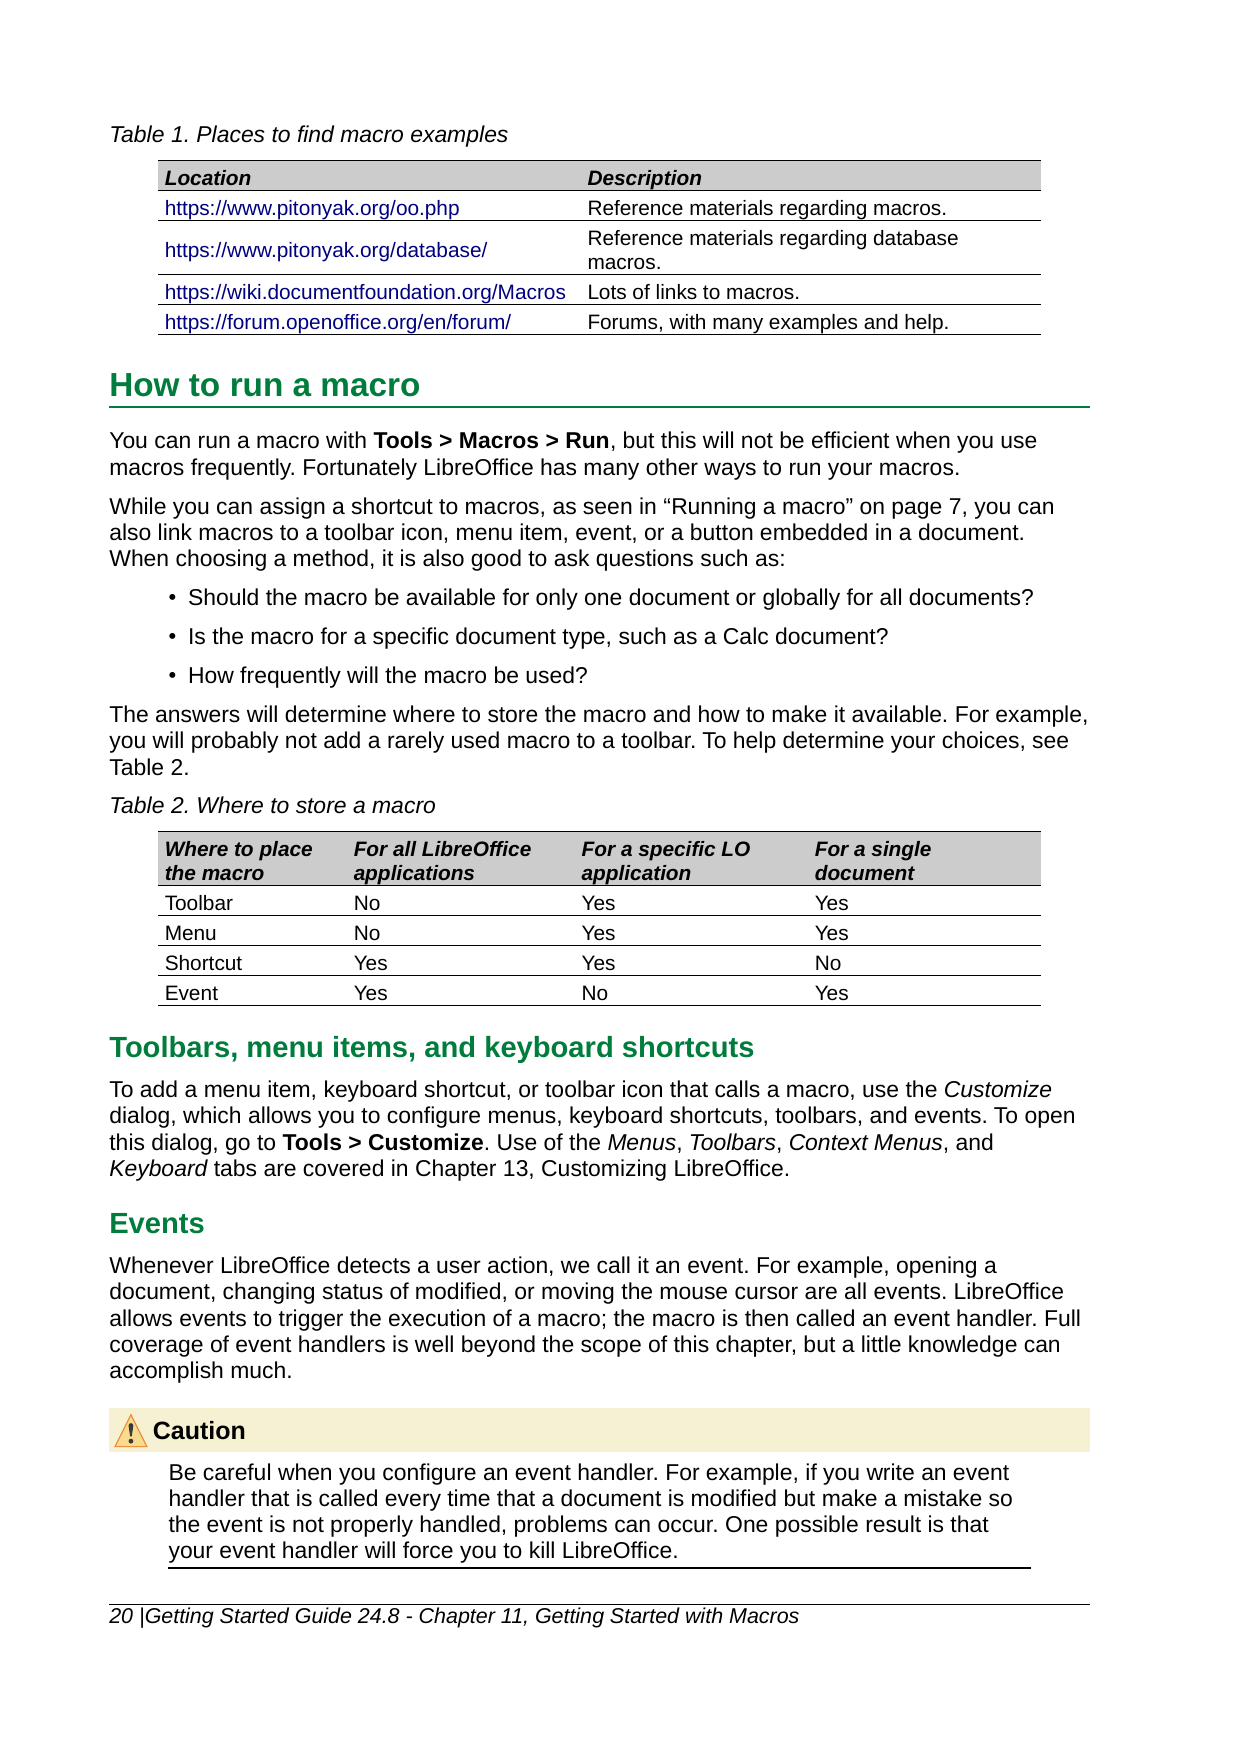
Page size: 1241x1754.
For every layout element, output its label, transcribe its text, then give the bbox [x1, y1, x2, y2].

list Is the macro for a specific document type, such as a Calc document? [168, 623, 1090, 649]
subtitle How to run a macro [109, 365, 1090, 406]
table_cell Yes [575, 946, 808, 975]
text Table 2. Where to store a macro [109, 792, 1090, 819]
list Should the macro be available for only one document or globally for all documents? [168, 584, 1090, 611]
table_cell https://wiki.documentfoundation.org/Macros [158, 275, 581, 304]
text The answers will determine where to store the macro and how to make it available. For example, you will probably not add a rarely used macro to a toolbar. To help determine your choices, see Table 2. [109, 701, 1090, 780]
table_cell Yes [347, 976, 575, 1005]
table_cell Shortcut [158, 946, 347, 975]
table_cell https://forum.openoffice.org/en/forum/ [158, 305, 581, 334]
text Whenever LibreOffice detects a user action, we call it an event. For example, opening a document, changing status of modified, or moving the mouse cursor are all events. LibreOffice allows events to trigger the execution of a macro; the macro is then called an event handler. Full coverage of event handlers is well beyond the scope of this chapter, but a little knowledge can accomplish much. [109, 1252, 1090, 1384]
list While you can assign a shortcut to macros, as seen in “Running a macro” on page 7, you can also link macros to a toolbar icon, menu item, event, or a button embedded in a document. When choosing a method, it is also good to ask questions such as: [109, 493, 1090, 572]
table_header Location [158, 161, 581, 190]
table_header For a single document [808, 832, 1041, 885]
table_cell Menu [158, 916, 347, 945]
table_cell No [347, 886, 575, 915]
table_cell Yes [808, 916, 1041, 945]
text Table 1. Places to find macro examples [109, 121, 1090, 147]
table_header Description [581, 161, 1041, 190]
table_cell Yes [575, 886, 808, 915]
table_cell https://www.pitonyak.org/oo.php [158, 191, 581, 220]
text Be careful when you configure an event handler. For example, if you write an event handler that is called every time that a document is modified but make a mistake so the event is not properly handled, problems can occur. One possible result is that your event handler will force you to kill LibreOffice. [168, 1458, 1031, 1567]
table_cell Yes [575, 916, 808, 945]
subtitle Caution [109, 1408, 1090, 1452]
table_cell No [347, 916, 575, 945]
table_cell Yes [808, 886, 1041, 915]
table_cell Toolbar [158, 886, 347, 915]
subtitle Events [109, 1206, 1090, 1239]
subtitle Toolbars, menu items, and keyboard shortcuts [109, 1030, 1090, 1063]
table_header For all LibreOffice applications [347, 832, 575, 885]
list How frequently will the macro be used? [168, 662, 1090, 688]
table_cell Lots of links to macros. [581, 275, 1041, 304]
table_cell Yes [347, 946, 575, 975]
table_cell No [808, 946, 1041, 975]
table_cell No [575, 976, 808, 1005]
table_cell Forums, with many examples and help. [581, 305, 1041, 334]
list You can run a macro with Tools > Macros > Run, but this will not be efficient when you use macros frequently. Fortunately LibreOffice has many other ways to run your macros. [109, 427, 1090, 480]
table_cell Yes [808, 976, 1041, 1005]
text To add a menu item, keyboard shortcut, or toolbar icon that calls a macro, use the Customize dialog, which allows you to configure menus, keyboard shortcuts, toolbars, and events. To open this dialog, go to Tools > Customize. Use of the Menus, Toolbars, Context Menus, and Keyboard tabs are covered in Chapter 13, Customizing LibreOffice. [109, 1076, 1090, 1181]
table_cell Event [158, 976, 347, 1005]
table_cell Reference materials regarding macros. [581, 191, 1041, 220]
table_cell https://www.pitonyak.org/database/ [158, 221, 581, 274]
table_header For a specific LO application [575, 832, 808, 885]
table_header Where to place the macro [158, 832, 347, 885]
table_cell Reference materials regarding database macros. [581, 221, 1041, 274]
